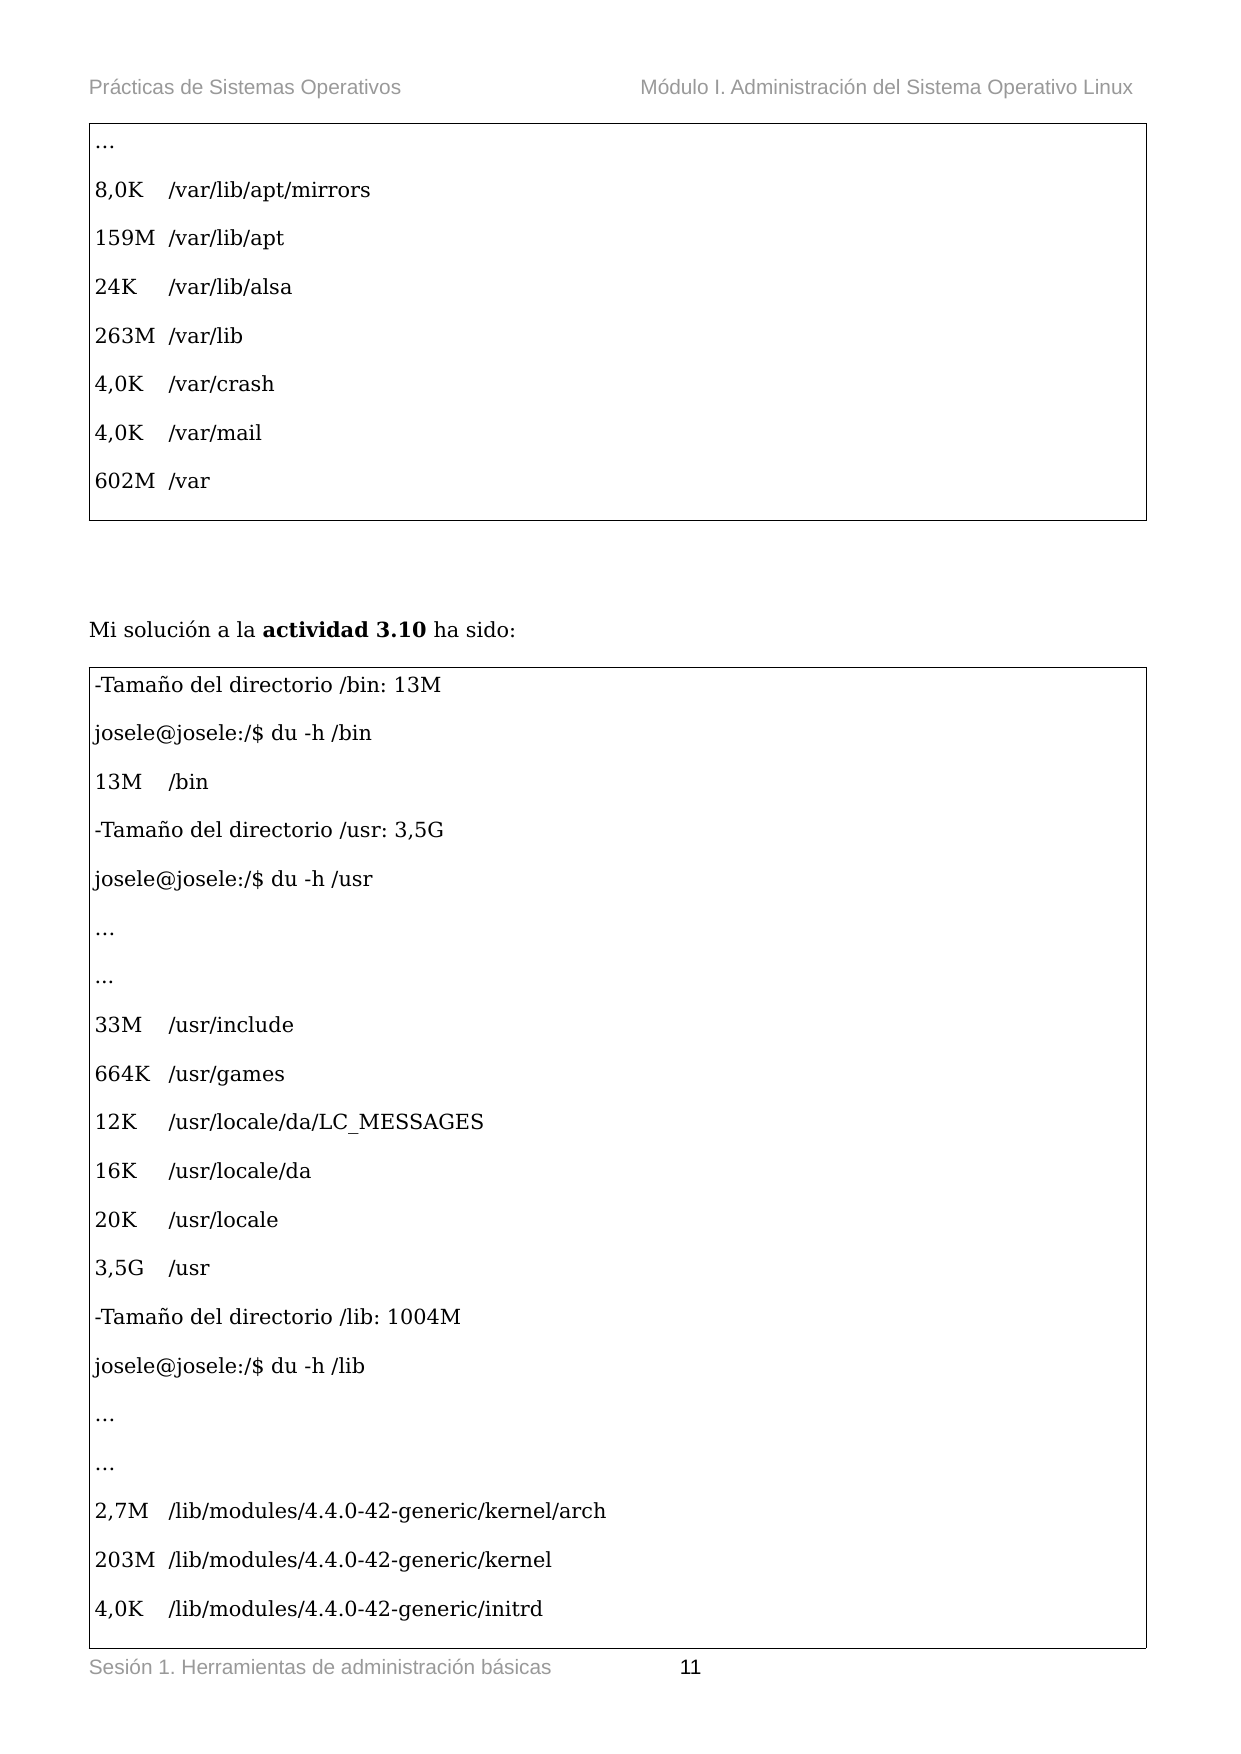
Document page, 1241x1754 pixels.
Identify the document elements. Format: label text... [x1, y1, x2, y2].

text Mi solución a la actividad 3.10 ha sido: [89, 618, 1146, 642]
table_header … 8,0K /var/lib/apt/mirrors 159M /var/lib/apt 24K /var/lib/alsa 263M /var/lib 4,0K /var/crash 4,0K /var/mail 602M /var [90, 124, 1146, 520]
table_header -Tamaño del directorio /bin: 13M josele@josele:/$ du -h /bin 13M /bin -Tamaño del directorio /usr: 3,5G josele@josele:/$ du -h /usr … ... 33M /usr/include 664K /usr/games 12K /usr/locale/da/LC_MESSAGES 16K /usr/locale/da 20K /usr/locale 3,5G /usr -Tamaño del directorio /lib: 1004M josele@josele:/$ du -h /lib … … 2,7M /lib/modules/4.4.0-42-generic/kernel/arch 203M /lib/modules/4.4.0-42-generic/kernel 4,0K /lib/modules/4.4.0-42-generic/initrd [90, 668, 1146, 1648]
